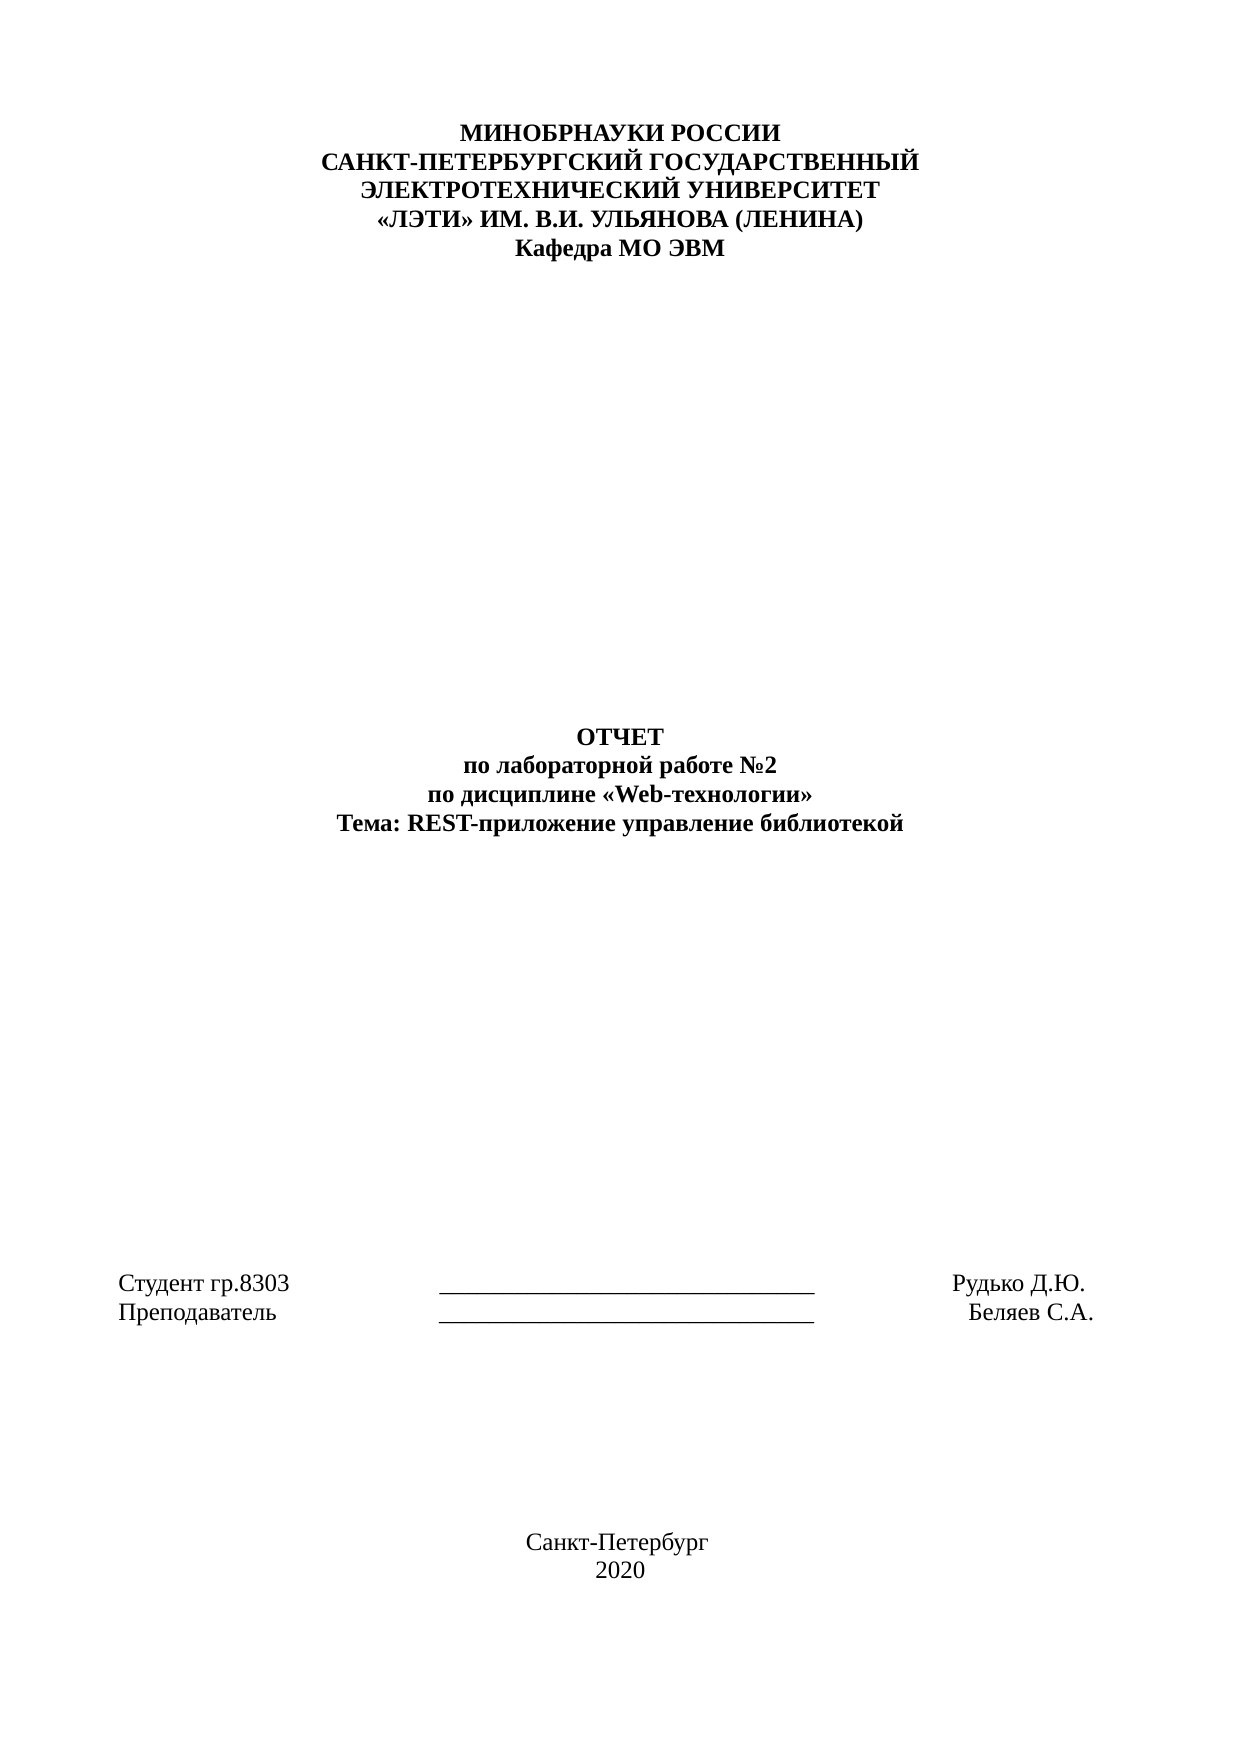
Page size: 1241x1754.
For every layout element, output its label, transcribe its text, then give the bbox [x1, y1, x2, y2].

text 2020 [118, 1556, 1122, 1584]
text Тема: REST-приложение управление библиотекой [118, 808, 1122, 837]
text Санкт-Петербург [118, 1527, 1122, 1556]
text по лабораторной работе №2 [118, 751, 1122, 779]
text САНКТ-ПЕТЕРБУРГСКИЙ ГОСУДАРСТВЕННЫЙ [118, 147, 1122, 176]
text по дисциплине «Web-технологии» [118, 779, 1122, 808]
text Преподаватель ______________________________ Беляев С.А. [118, 1297, 1122, 1326]
text ЭЛЕКТРОТЕХНИЧЕСКИЙ УНИВЕРСИТЕТ [118, 176, 1122, 204]
text МИНОБРНАУКИ РОССИИ [118, 118, 1122, 147]
text Кафедра МО ЭВМ [118, 233, 1122, 262]
text ОТЧЕТ [118, 722, 1122, 751]
text «ЛЭТИ» ИМ. В.И. УЛЬЯНОВА (ЛЕНИНА) [118, 204, 1122, 233]
text Студент гр.8303 ______________________________ Рудько Д.Ю. [118, 1268, 1122, 1297]
